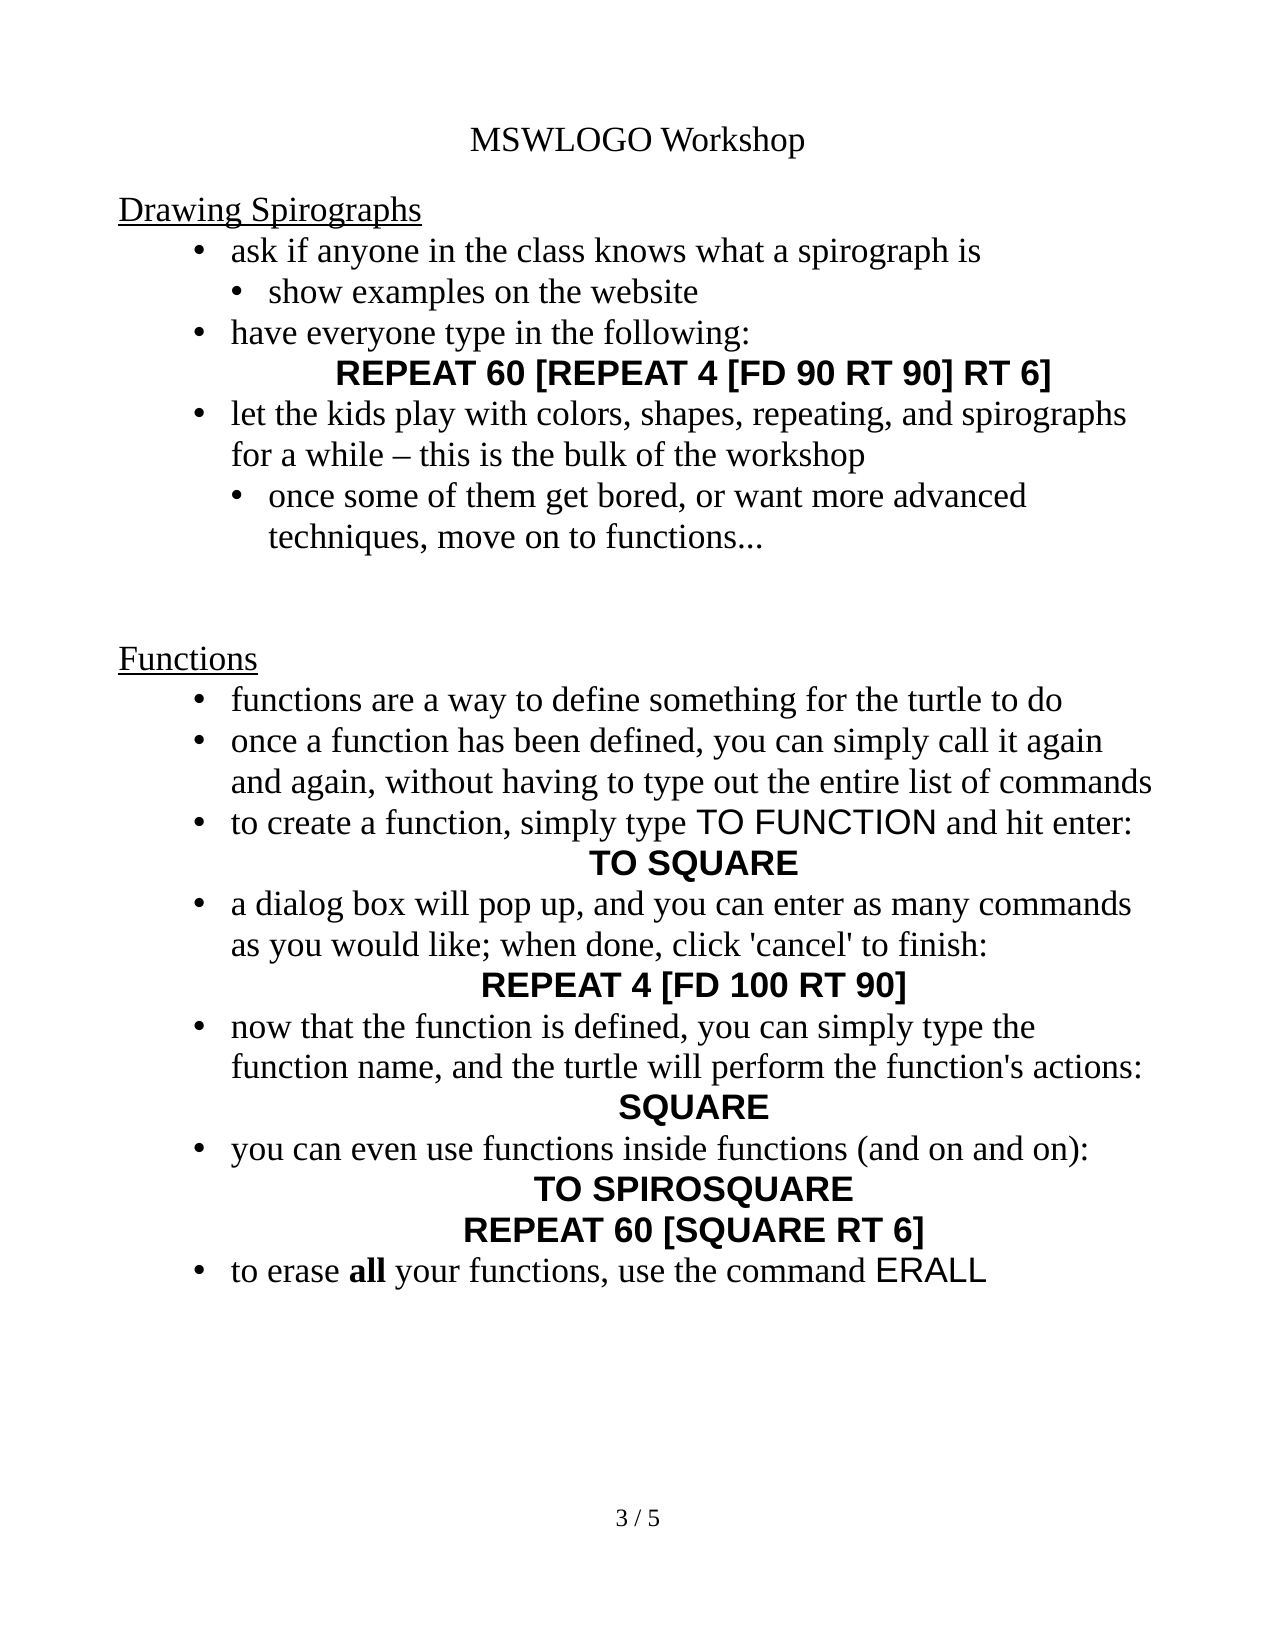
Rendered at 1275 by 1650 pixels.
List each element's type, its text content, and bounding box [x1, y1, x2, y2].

list have everyone type in the following: [193, 311, 1157, 352]
list TO SQUARE [193, 842, 1157, 882]
list now that the function is defined, you can simply type the function name, and the turtle will perform the function's actions: [193, 1005, 1157, 1087]
list to erase all your functions, use the command ERALL [193, 1249, 1157, 1291]
list SQUARE [193, 1087, 1157, 1127]
list to create a function, simply type TO FUNCTION and hit enter: [193, 801, 1157, 842]
list let the kids play with colors, shapes, repeating, and spirographs for a while – this is the bulk of the workshop [193, 392, 1157, 474]
text Functions [118, 637, 1157, 678]
list REPEAT 4 [FD 100 RT 90] [193, 964, 1157, 1005]
list functions are a way to define something for the turtle to do [193, 678, 1157, 719]
text Drawing Spirographs [118, 188, 1157, 229]
list REPEAT 60 [REPEAT 4 [FD 90 RT 90] RT 6] [193, 352, 1157, 392]
list REPEAT 60 [SQUARE RT 6] [193, 1209, 1157, 1249]
list once some of them get bored, or want more advanced techniques, move on to functions... [231, 474, 1157, 556]
list you can even use functions inside functions (and on and on): [193, 1127, 1157, 1168]
list TO SPIROSQUARE [193, 1168, 1157, 1209]
list once a function has been defined, you can simply call it again and again, without having to type out the entire list of commands [193, 719, 1157, 801]
list a dialog box will pop up, and you can enter as many commands as you would like; when done, click 'cancel' to finish: [193, 882, 1157, 964]
list ask if anyone in the class knows what a spirograph is [193, 229, 1157, 270]
list show examples on the website [231, 270, 1157, 311]
